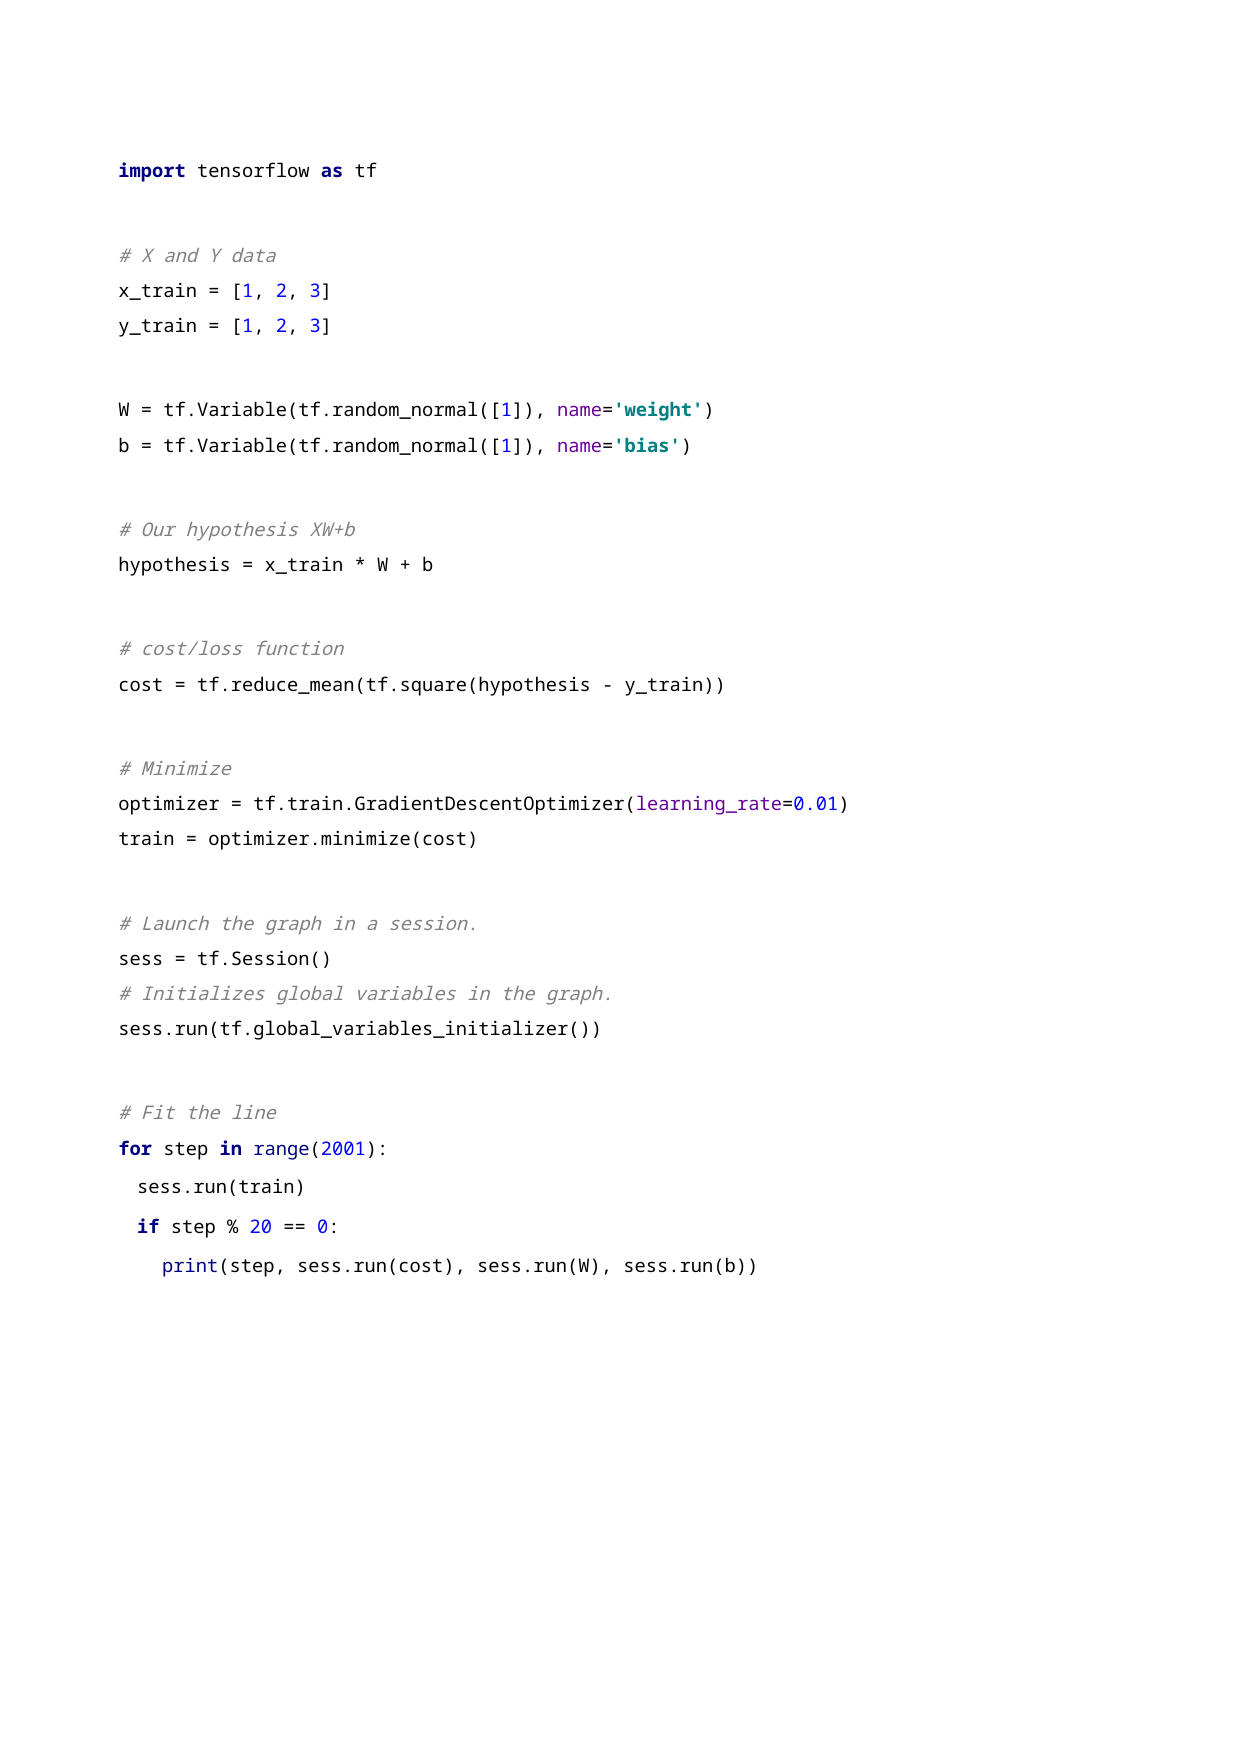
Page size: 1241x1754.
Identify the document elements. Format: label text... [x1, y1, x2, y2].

text x_train = [1, 2, 3] [118, 277, 1122, 303]
text # cost/loss function [118, 636, 1122, 661]
text y_train = [1, 2, 3] [118, 312, 1122, 338]
text # Minimize [118, 755, 1122, 781]
text print(step, sess.run(cost), sess.run(W), sess.run(b)) [118, 1249, 1122, 1278]
text optimizer = tf.train.GradientDescentOptimizer(learning_rate=0.01) [118, 790, 1122, 816]
text # Fit the line [118, 1100, 1122, 1125]
text W = tf.Variable(tf.random_normal([1]), name='weight') [118, 397, 1122, 422]
text # X and Y data [118, 242, 1122, 267]
text # Initializes global variables in the graph. [118, 980, 1122, 1006]
text import tensorflow as tf [118, 158, 1122, 183]
text b = tf.Variable(tf.random_normal([1]), name='bias') [118, 432, 1122, 457]
text cost = tf.reduce_mean(tf.square(hypothesis - y_train)) [118, 671, 1122, 696]
text sess.run(tf.global_variables_initializer()) [118, 1015, 1122, 1041]
text for step in range(2001): [118, 1135, 1122, 1160]
text sess = tf.Session() [118, 945, 1122, 971]
text train = optimizer.minimize(cost) [118, 826, 1122, 851]
text hypothesis = x_train * W + b [118, 551, 1122, 577]
text # Our hypothesis XW+b [118, 516, 1122, 542]
text # Launch the graph in a session. [118, 910, 1122, 935]
text sess.run(train) [118, 1170, 1122, 1199]
text if step % 20 == 0: [118, 1210, 1122, 1238]
